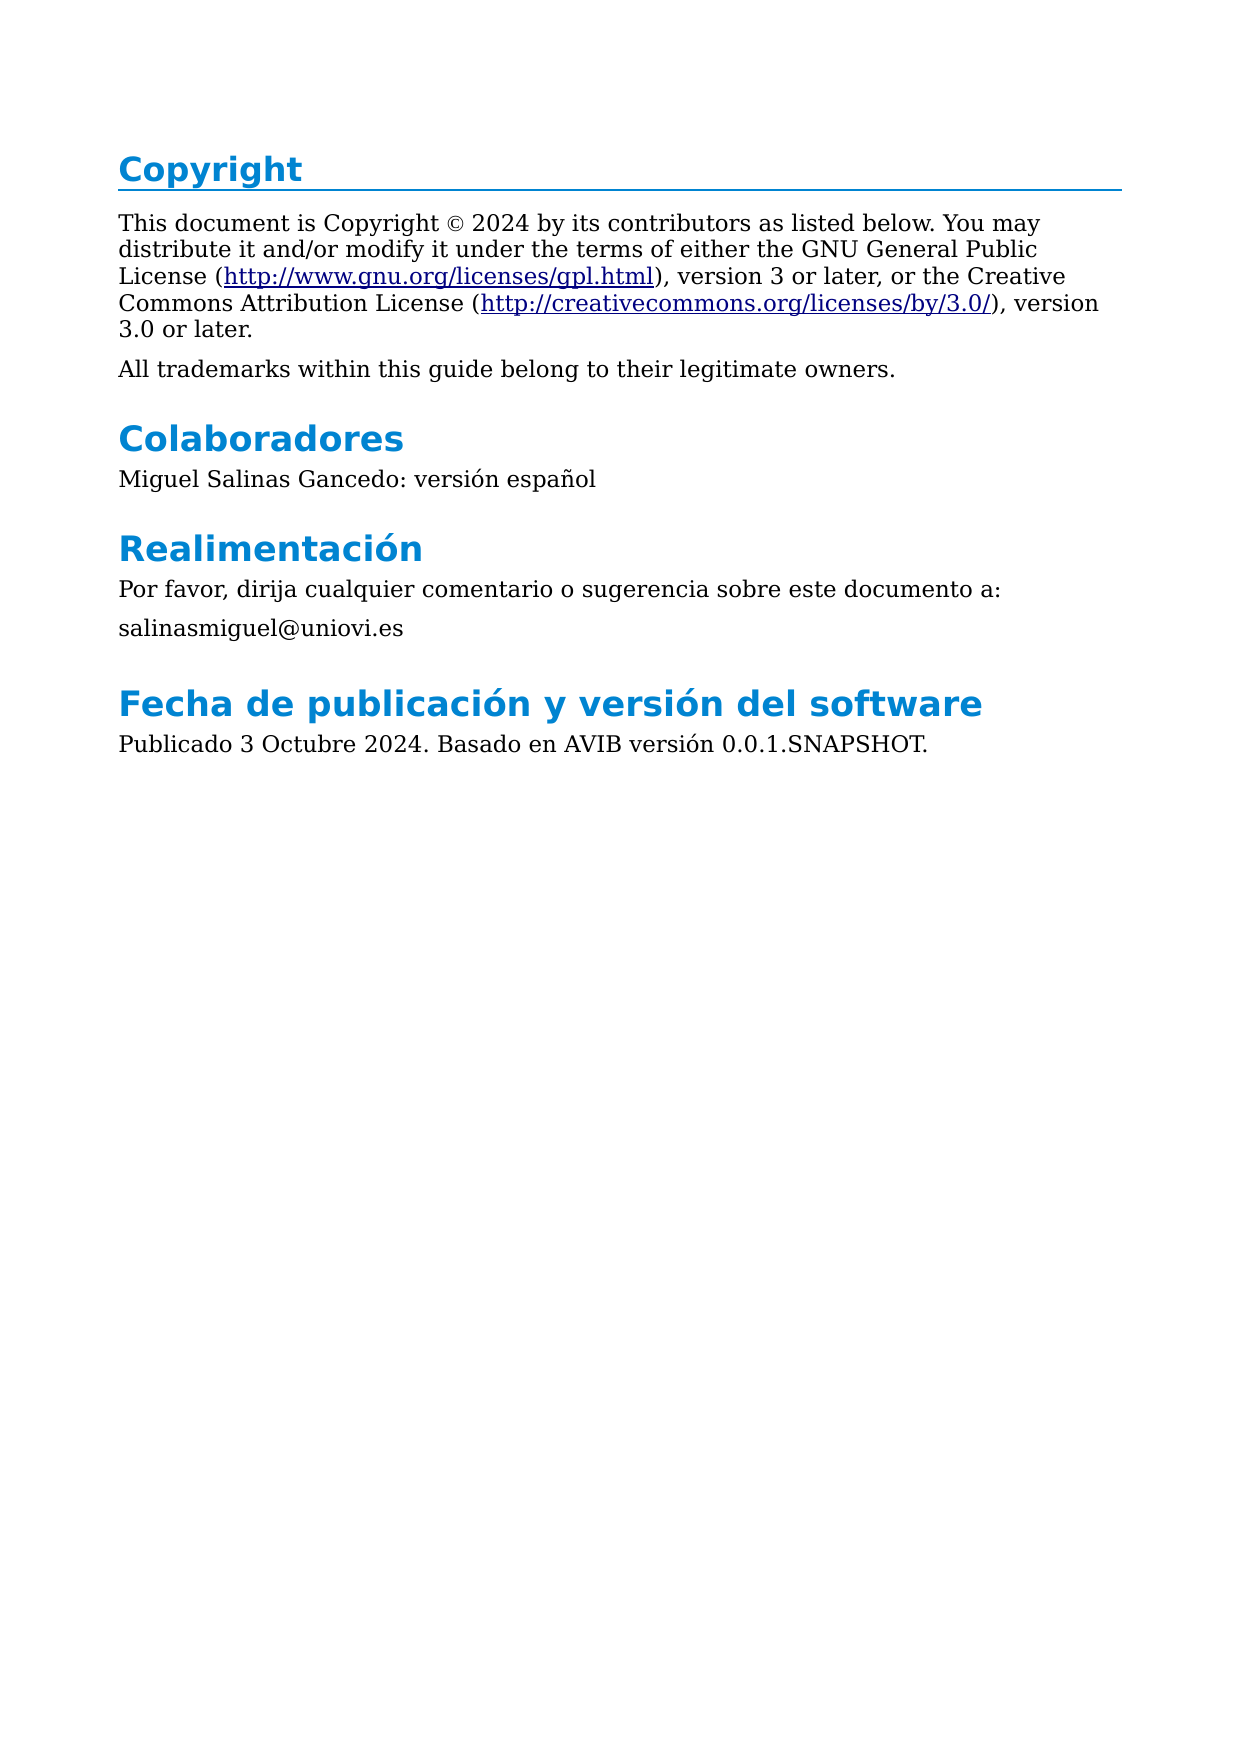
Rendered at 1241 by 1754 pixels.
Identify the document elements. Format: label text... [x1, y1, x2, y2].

text Fecha de publicación y versión del software [118, 683, 1122, 724]
text All trademarks within this guide belong to their legitimate owners. [118, 356, 1122, 382]
text salinasmiguel@uniovi.es [118, 615, 1122, 642]
text Publicado 3 Octubre 2024. Basado en AVIB versión 0.0.1.SNAPSHOT. [118, 731, 1122, 757]
subtitle Copyright [118, 150, 1122, 189]
text Miguel Salinas Gancedo: versión español [118, 466, 1122, 492]
text This document is Copyright © 2024 by its contributors as listed below. You may distribute it and/or modify it under the terms of either the GNU General Public License (http://www.gnu.org/licenses/gpl.html), version 3 or later, or the Creative Commons Attribution License (http://creativecommons.org/licenses/by/3.0/), version 3.0 or later. [118, 210, 1122, 343]
text Por favor, dirija cualquier comentario o sugerencia sobre este documento a: [118, 576, 1122, 602]
text Colaboradores [118, 418, 1122, 459]
text Realimentación [118, 528, 1122, 569]
